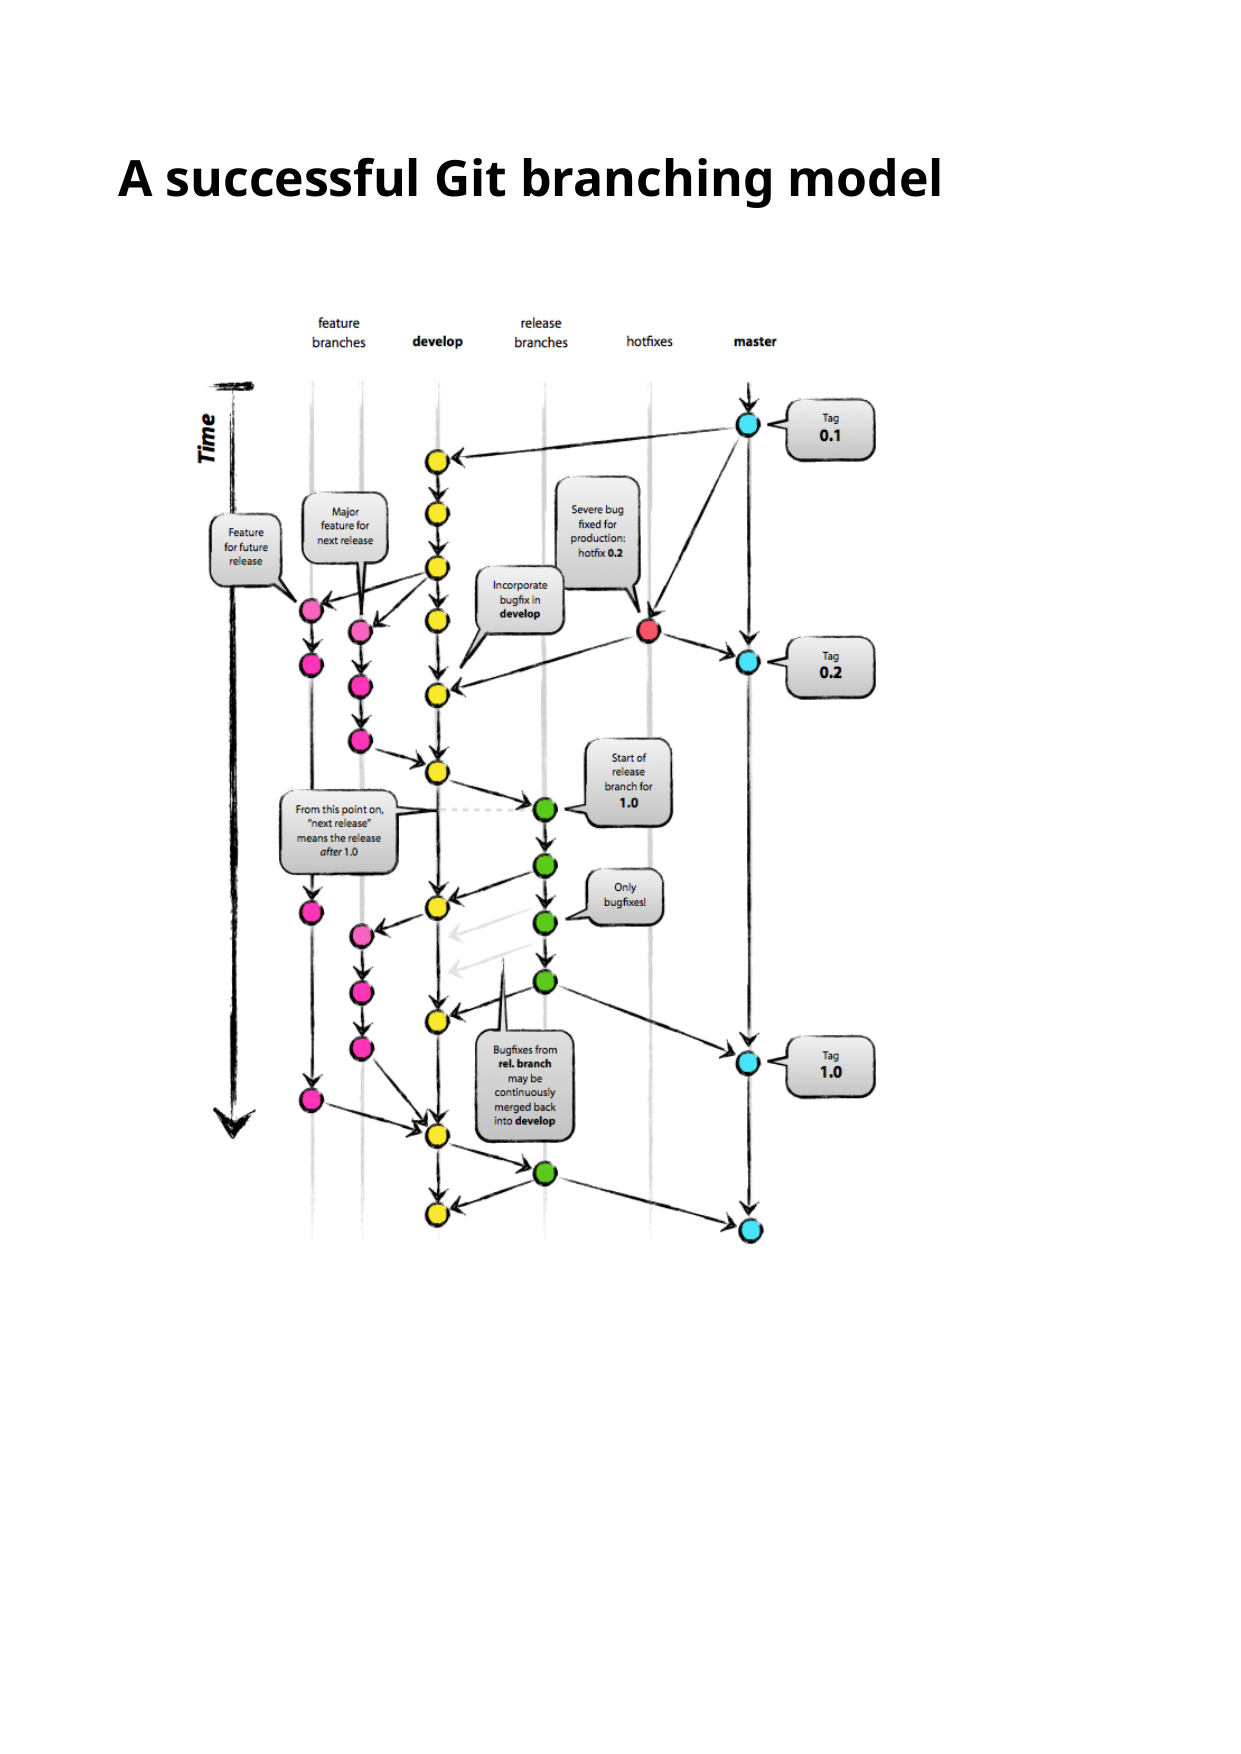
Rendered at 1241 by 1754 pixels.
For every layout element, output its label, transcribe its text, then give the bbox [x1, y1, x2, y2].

picture [193, 313, 877, 1246]
subtitle A successful Git branching model [118, 143, 1122, 211]
